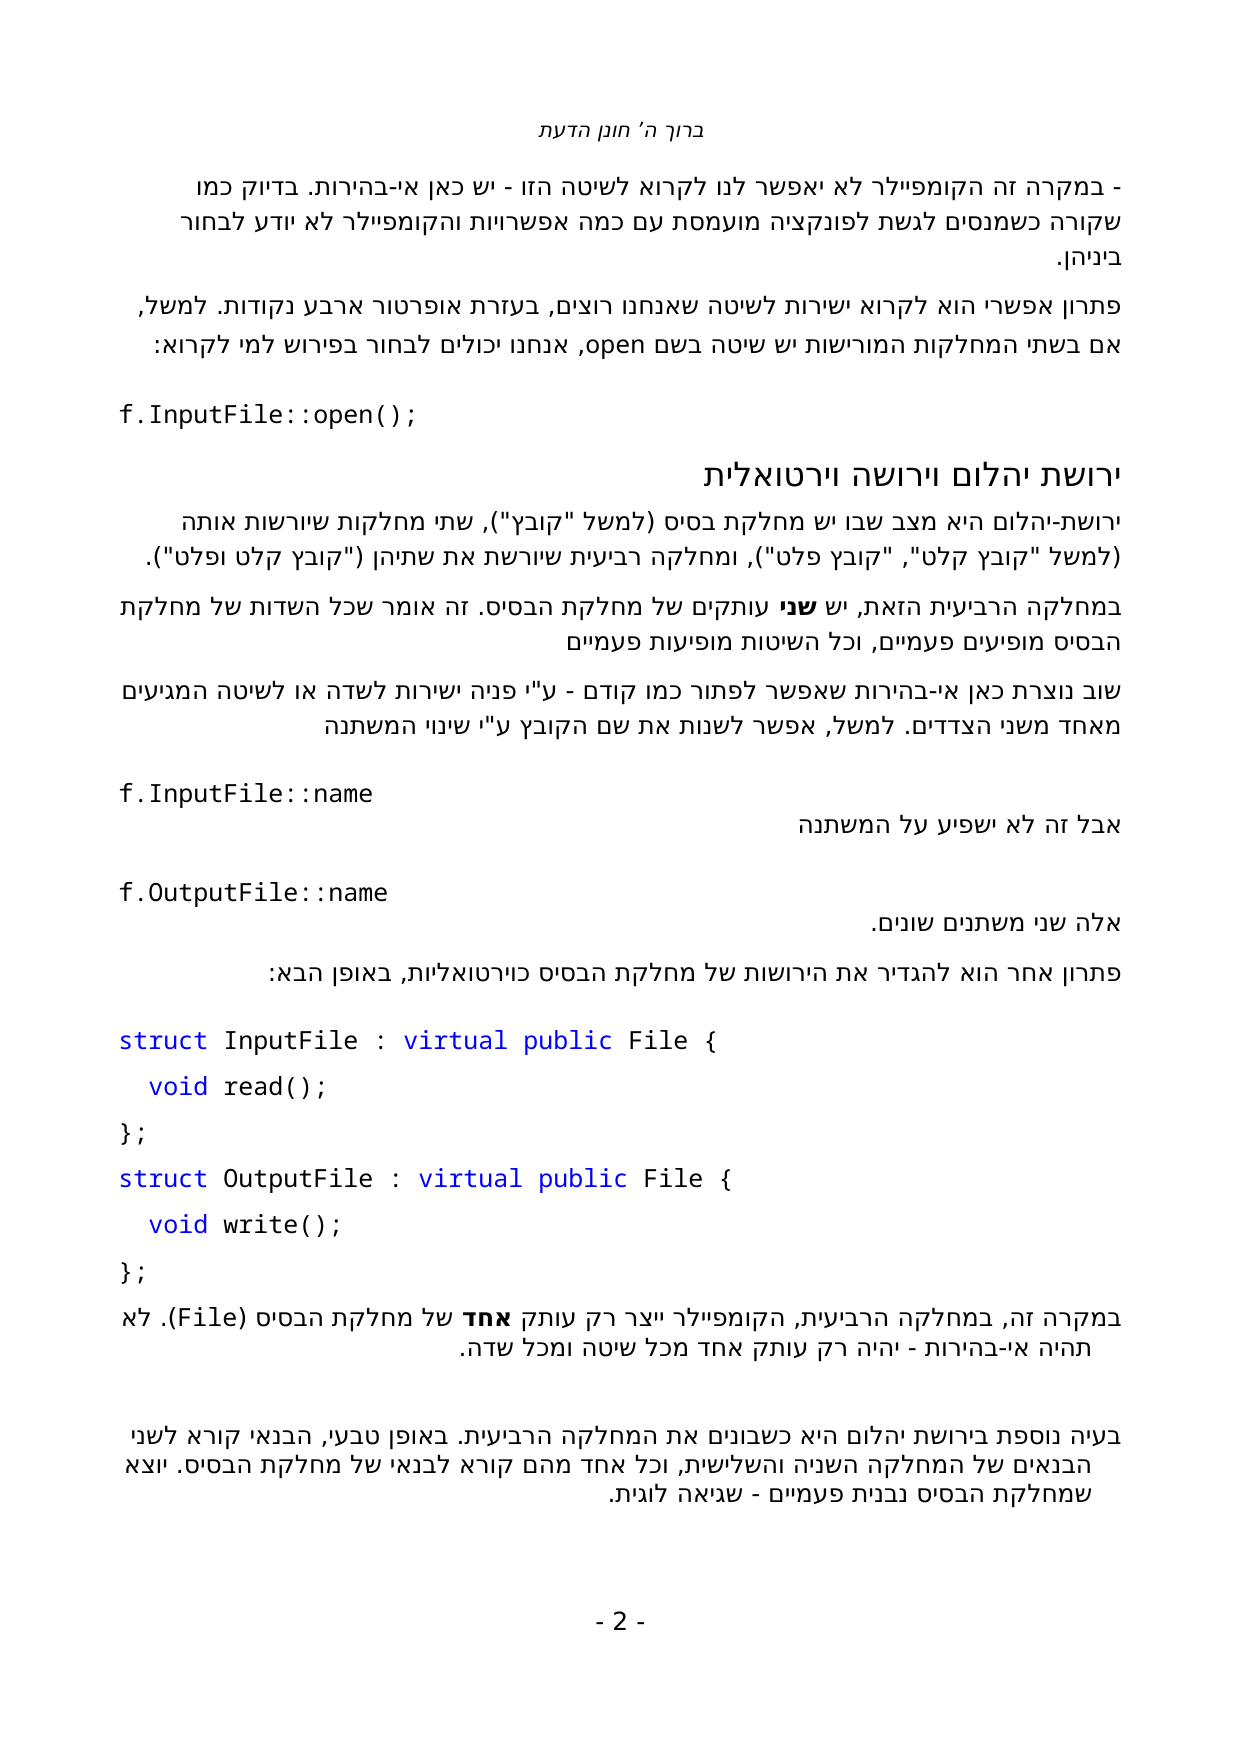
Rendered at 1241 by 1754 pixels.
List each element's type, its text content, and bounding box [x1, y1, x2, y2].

text שוב נוצרת כאן אי-בהירות שאפשר לפתור כמו קודם - ע"י פניה ישירות לשדה או לשיטה המגיעים מאחד משני הצדדים. למשל, אפשר לשנות את שם הקובץ ע"י שינוי המשתנה [118, 676, 1122, 741]
text void write(); [118, 1207, 1122, 1241]
text }; [118, 1253, 1122, 1287]
text }; [118, 1115, 1122, 1149]
text struct OutputFile : virtual public File { [118, 1161, 1122, 1195]
text f.InputFile::name [118, 776, 1122, 810]
text אלה שני משתנים שונים. [118, 908, 1122, 938]
text f.InputFile::open(); [118, 397, 1122, 431]
text ירושת-יהלום היא מצב שבו יש מחלקת בסיס (למשל "קובץ"), שתי מחלקות שיורשות אותה (למשל "קובץ קלט", "קובץ פלט"), ומחלקה רביעית שיורשת את שתיהן ("קובץ קלט ופלט"). [118, 507, 1122, 571]
text struct InputFile : virtual public File { [118, 1022, 1122, 1057]
subtitle ירושת יהלום וירושה וירטואלית [118, 456, 1122, 495]
text במקרה זה, במחלקה הרביעית, הקומפיילר ייצר רק עותק אחד של מחלקת הבסיס (File). לא תהיה אי-בהירות - יהיה רק עותק אחד מכל שיטה ומכל שדה. [118, 1299, 1122, 1363]
text אבל זה לא ישפיע על המשתנה [118, 810, 1122, 839]
text f.OutputFile::name [118, 874, 1122, 908]
text פתרון אחר הוא להגדיר את הירושות של מחלקת הבסיס כוירטואליות, באופן הבא: [118, 958, 1122, 987]
text - במקרה זה הקומפיילר לא יאפשר לנו לקרוא לשיטה הזו - יש כאן אי-בהירות. בדיוק כמו שקורה כשמנסים לגשת לפונקציה מועמסת עם כמה אפשרויות והקומפיילר לא יודע לבחור ביניהן. [118, 172, 1122, 271]
text פתרון אפשרי הוא לקרוא ישירות לשיטה שאנחנו רוצים, בעזרת אופרטור ארבע נקודות. למשל, אם בשתי המחלקות המורישות יש שיטה בשם open, אנחנו יכולים לבחור בפירוש למי לקרוא: [118, 291, 1122, 361]
text במחלקה הרביעית הזאת, יש שני עותקים של מחלקת הבסיס. זה אומר שכל השדות של מחלקת הבסיס מופיעים פעמיים, וכל השיטות מופיעות פעמיים [118, 592, 1122, 656]
text בעיה נוספת בירושת יהלום היא כשבונים את המחלקה הרביעית. באופן טבעי, הבנאי קורא לשני הבנאים של המחלקה השניה והשלישית, וכל אחד מהם קורא לבנאי של מחלקת הבסיס. יוצא שמחלקת הבסיס נבנית פעמיים - שגיאה לוגית. [118, 1421, 1122, 1508]
text void read(); [118, 1069, 1122, 1103]
